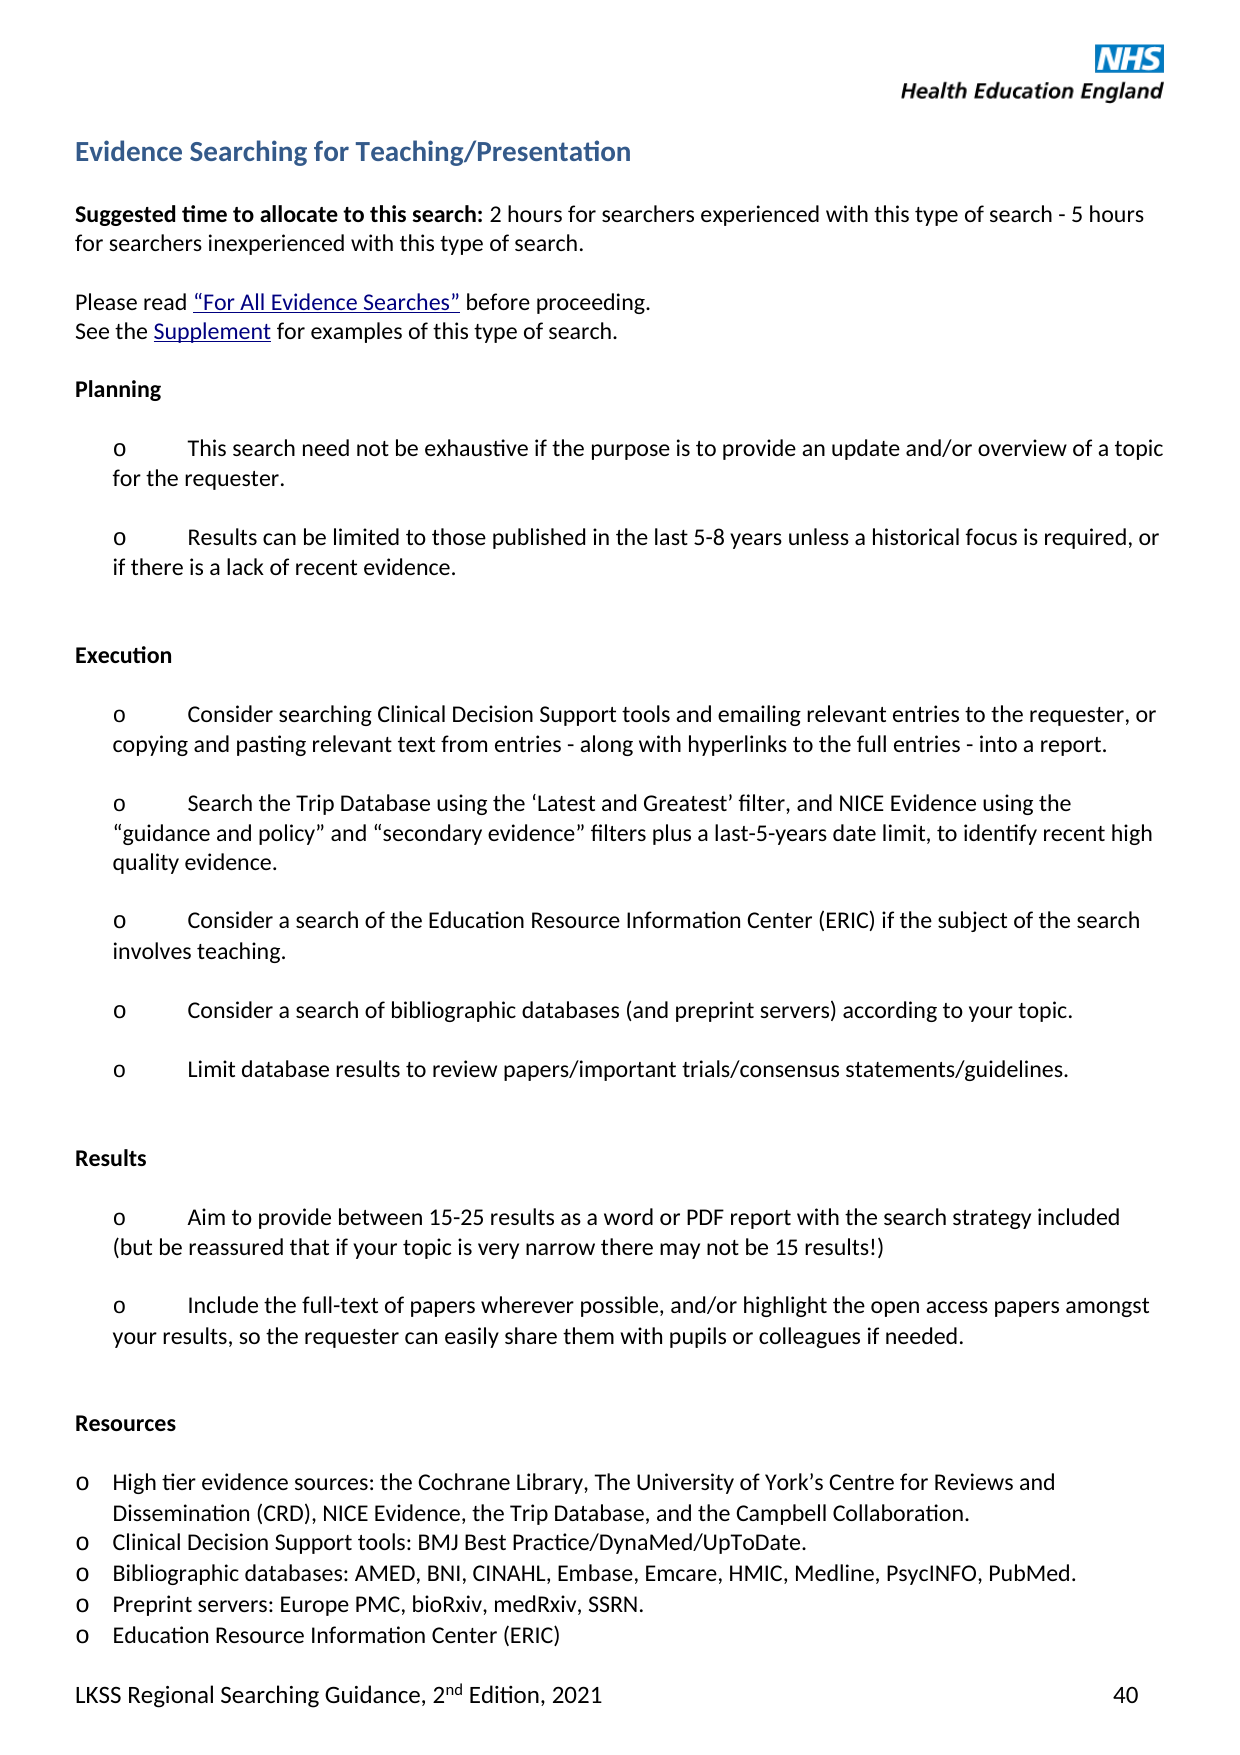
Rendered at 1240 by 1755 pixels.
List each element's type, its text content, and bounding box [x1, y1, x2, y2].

list Consider searching Clinical Decision Support tools and emailing relevant entries to the requester, or copying and pasting relevant text from entries - along with hyperlinks to the full entries - into a report. [112, 699, 1164, 758]
text Execution [75, 640, 1164, 669]
text Suggested time to allocate to this search: 2 hours for searchers experienced with this type of search - 5 hours for searchers inexperienced with this type of search. [75, 199, 1164, 257]
list Results can be limited to those published in the last 5-8 years unless a historical focus is required, or if there is a lack of recent evidence. [112, 522, 1164, 582]
text Resources [75, 1408, 1164, 1438]
text Please read “For All Evidence Searches” before proceeding. [75, 287, 1164, 316]
list High tier evidence sources: the Cochrane Library, The University of York’s Centre for Reviews and Dissemination (CRD), NICE Evidence, the Trip Database, and the Campbell Collaboration. [75, 1467, 1164, 1527]
list This search need not be exhaustive if the purpose is to provide an update and/or overview of a topic for the requester. [112, 433, 1164, 493]
list Search the Trip Database using the ‘Latest and Greatest’ filter, and NICE Evidence using the “guidance and policy” and “secondary evidence” filters plus a last-5-years date limit, to identify recent high quality evidence. [112, 788, 1164, 876]
list Education Resource Information Center (ERIC) [75, 1620, 1164, 1651]
list Clinical Decision Support tools: BMJ Best Practice/DynaMed/UpToDate. [75, 1527, 1164, 1558]
list Include the full-text of papers wherever possible, and/or highlight the open access papers amongst your results, so the requester can easily share them with pupils or colleagues if needed. [112, 1291, 1164, 1350]
list Bibliographic databases: AMED, BNI, CINAHL, Embase, Emcare, HMIC, Medline, PsycINFO, PubMed. [75, 1558, 1164, 1589]
list Limit database results to review papers/important trials/consensus statements/guidelines. [112, 1054, 1164, 1085]
subtitle Evidence Searching for Teaching/Presentation [75, 133, 1164, 168]
list Consider a search of bibliographic databases (and preprint servers) according to your topic. [112, 995, 1164, 1025]
text Planning [75, 374, 1164, 404]
text See the Supplement for examples of this type of search. [75, 316, 1164, 345]
list Aim to provide between 15-25 results as a word or PDF report with the search strategy included (but be reassured that if your topic is very narrow there may not be 15 results!) [112, 1202, 1164, 1261]
text Results [75, 1143, 1164, 1172]
list Consider a search of the Education Resource Information Center (ERIC) if the subject of the search involves teaching. [112, 906, 1164, 965]
list Preprint servers: Europe PMC, bioRxiv, medRxiv, SSRN. [75, 1589, 1164, 1620]
